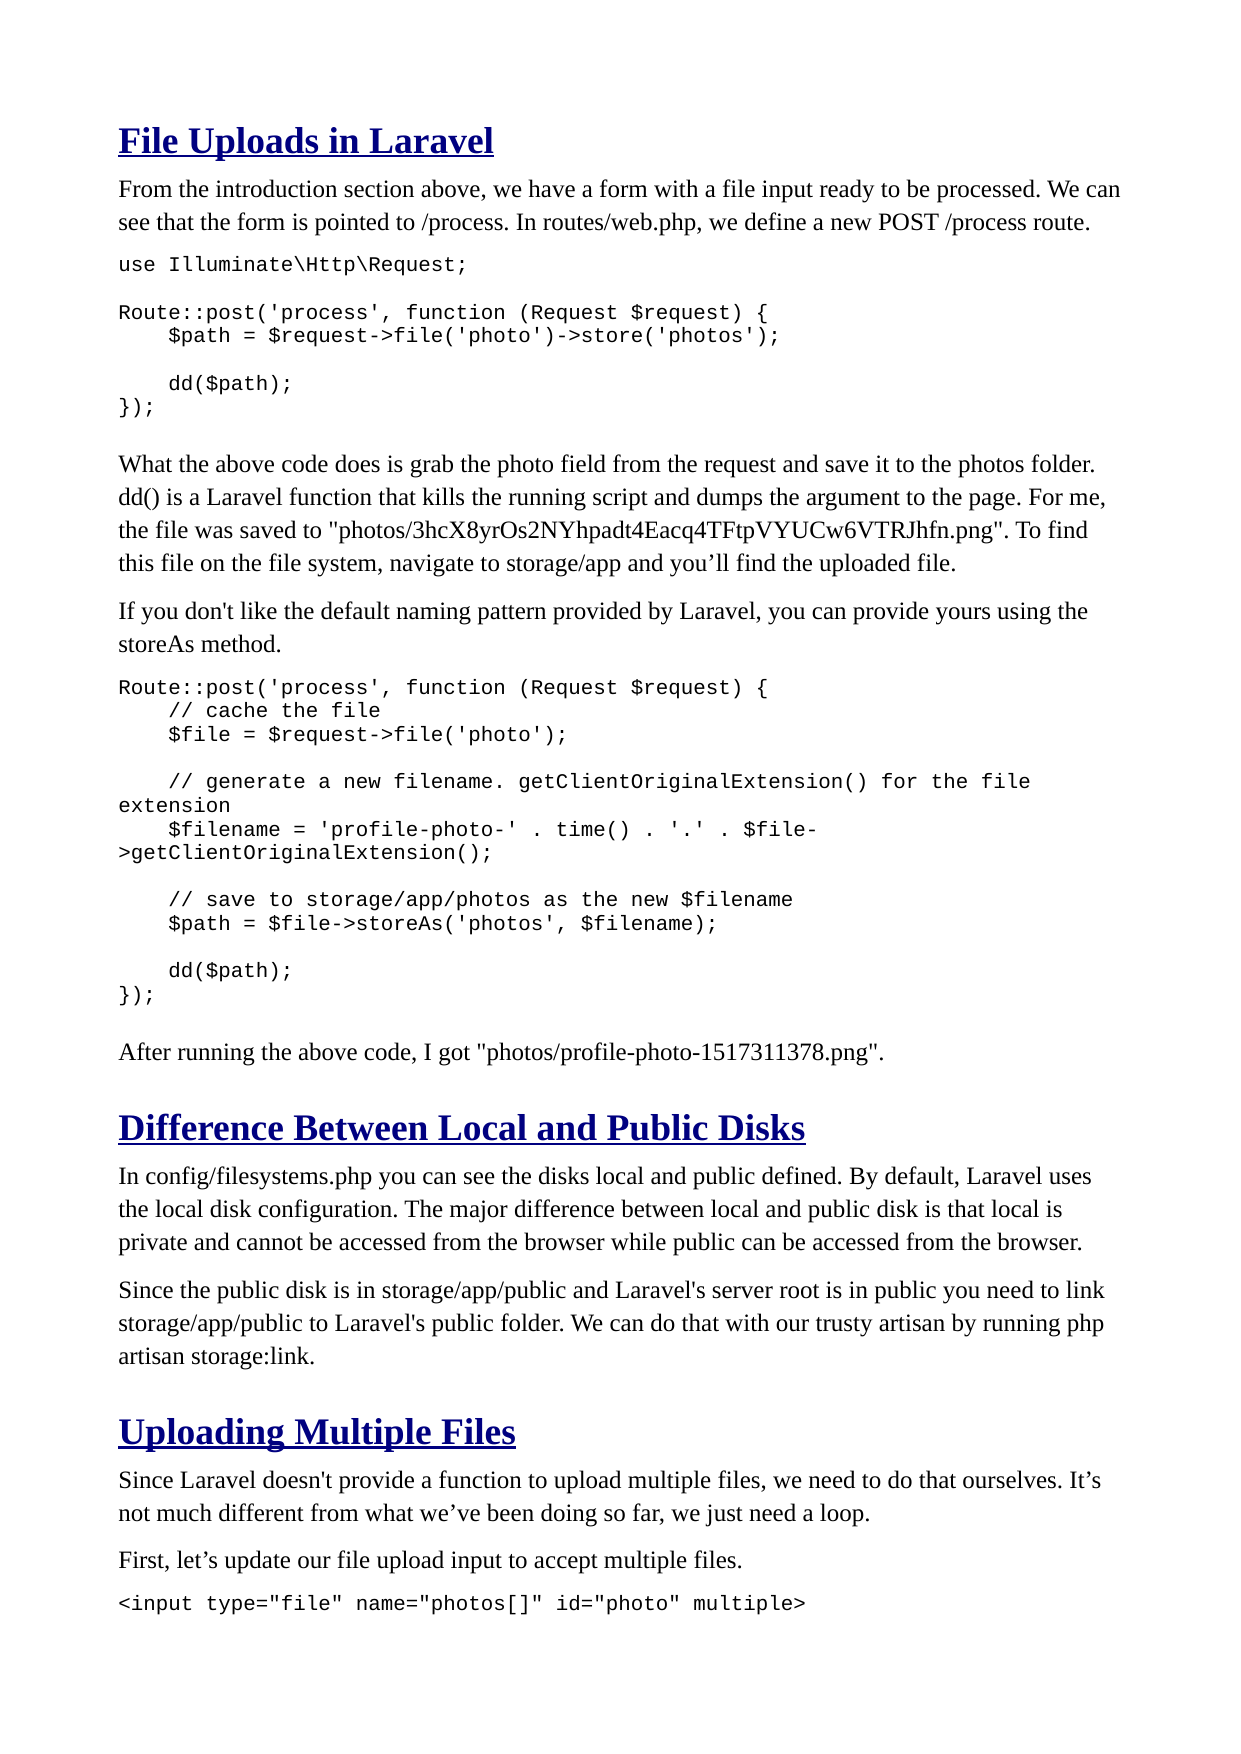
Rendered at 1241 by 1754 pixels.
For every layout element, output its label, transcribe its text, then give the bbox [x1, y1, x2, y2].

text Since Laravel doesn't provide a function to upload multiple files, we need to do that ourselves. It’s not much different from what we’ve been doing so far, we just need a loop. [118, 1465, 1122, 1527]
text // save to storage/app/photos as the new $filename [118, 889, 1122, 913]
text dd($path); [118, 960, 1122, 984]
text $path = $request->file('photo')->store('photos'); [118, 325, 1122, 349]
subtitle Uploading Multiple Files [118, 1409, 1122, 1452]
text // generate a new filename. getClientOriginalExtension() for the file extension [118, 771, 1122, 818]
text What the above code does is grab the photo field from the request and save it to the photos folder. dd() is a Laravel function that kills the running script and dumps the argument to the page. For me, the file was saved to "photos/3hcX8yrOs2NYhpadt4Eacq4TFtpVYUCw6VTRJhfn.png". To find this file on the file system, navigate to storage/app and you’ll find the uploaded file. [118, 449, 1122, 577]
text }); [118, 396, 1122, 420]
text After running the above code, I got "photos/profile-photo-1517311378.png". [118, 1037, 1122, 1066]
text If you don't like the default naming pattern provided by Laravel, you can provide yours using the storeAs method. [118, 596, 1122, 658]
text use Illuminate\Http\Request; [118, 254, 1122, 278]
text Route::post('process', function (Request $request) { [118, 302, 1122, 325]
subtitle Difference Between Local and Public Disks [118, 1106, 1122, 1149]
text Since the public disk is in storage/app/public and Laravel's server root is in public you need to link storage/app/public to Laravel's public folder. We can do that with our trusty artisan by running php artisan storage:link. [118, 1275, 1122, 1370]
text $filename = 'profile-photo-' . time() . '.' . $file->getClientOriginalExtension(); [118, 818, 1122, 866]
text First, let’s update our file upload input to accept multiple files. [118, 1546, 1122, 1574]
text In config/filesystems.php you can see the disks local and public defined. By default, Laravel uses the local disk configuration. The major difference between local and public disk is that local is private and cannot be accessed from the browser while public can be accessed from the browser. [118, 1161, 1122, 1256]
text $path = $file->storeAs('photos', $filename); [118, 913, 1122, 937]
text Route::post('process', function (Request $request) { [118, 677, 1122, 700]
text dd($path); [118, 373, 1122, 396]
text From the introduction section above, we have a form with a file input ready to be processed. We can see that the form is pointed to /process. In routes/web.php, we define a new POST /process route. [118, 174, 1122, 236]
text <input type="file" name="photos[]" id="photo" multiple> [118, 1593, 1122, 1617]
text $file = $request->file('photo'); [118, 724, 1122, 748]
text // cache the file [118, 700, 1122, 724]
subtitle File Uploads in Laravel [118, 118, 1122, 161]
text }); [118, 984, 1122, 1008]
